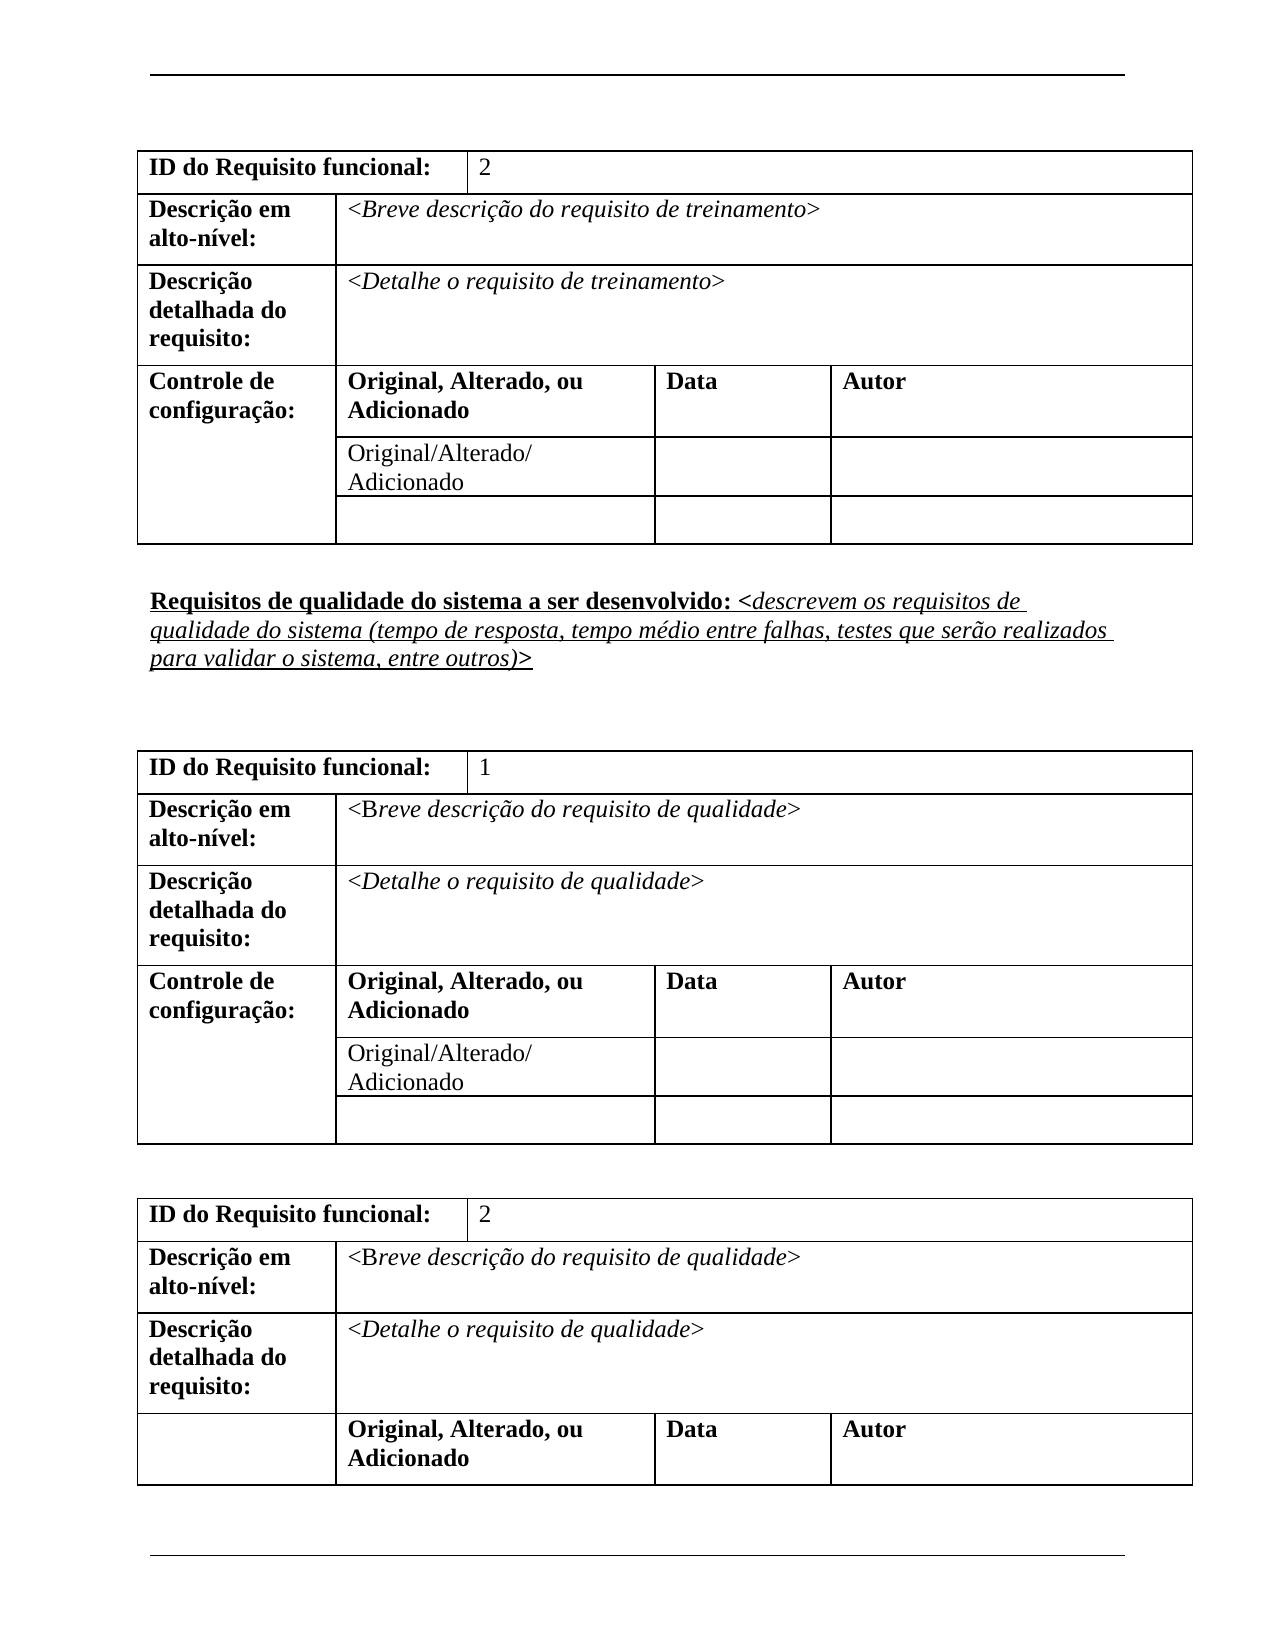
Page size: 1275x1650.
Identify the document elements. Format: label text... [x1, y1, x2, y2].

table_cell Autor [832, 366, 1192, 436]
table_cell [337, 1097, 654, 1143]
table_cell [832, 497, 1192, 543]
table_cell [656, 1097, 830, 1143]
table_cell <Breve descrição do requisito de qualidade> [337, 795, 1192, 864]
table_cell Controle de configuração: [138, 966, 335, 1143]
table_cell <Detalhe o requisito de treinamento> [337, 266, 1192, 365]
table_header ID do Requisito funcional: [138, 1199, 467, 1241]
table_header 2 [468, 1199, 1192, 1241]
table_cell Autor [832, 966, 1192, 1036]
table_cell Descrição em alto-nível: [138, 795, 335, 864]
table_cell <Breve descrição do requisito de qualidade> [337, 1242, 1192, 1312]
table_cell [656, 438, 830, 495]
table_cell Data [656, 966, 830, 1036]
text Requisitos de qualidade do sistema a ser desenvolvido: <descrevem os requisitos de qualidade do sistema (tempo de resposta, tempo médio entre falhas, testes que serão realizados para validar o sistema, entre outros)> [150, 586, 1125, 672]
table_cell Descrição detalhada do requisito: [138, 266, 335, 365]
table_cell <Breve descrição do requisito de treinamento> [337, 195, 1192, 264]
table_cell [832, 1097, 1192, 1143]
table_cell Controle de configuração: [138, 366, 335, 543]
table_cell Descrição em alto-nível: [138, 195, 335, 264]
table_cell Original, Alterado, ou Adicionado [337, 366, 654, 436]
table_cell Autor [832, 1414, 1192, 1484]
table_cell [337, 497, 654, 543]
table_cell [832, 438, 1192, 495]
table_cell [656, 1038, 830, 1095]
table_header ID do Requisito funcional: [138, 152, 467, 193]
table_cell [138, 1414, 335, 1484]
table_cell Descrição detalhada do requisito: [138, 866, 335, 965]
table_header 1 [468, 752, 1192, 793]
table_header ID do Requisito funcional: [138, 752, 467, 793]
table_cell Data [656, 1414, 830, 1484]
table_cell Original, Alterado, ou Adicionado [337, 966, 654, 1036]
table_cell Descrição detalhada do requisito: [138, 1314, 335, 1412]
table_cell Original/Alterado/Adicionado [337, 1038, 654, 1095]
table_cell <Detalhe o requisito de qualidade> [337, 1314, 1192, 1412]
table_cell [656, 497, 830, 543]
table_cell Descrição em alto-nível: [138, 1242, 335, 1312]
table_cell [832, 1038, 1192, 1095]
table_cell Data [656, 366, 830, 436]
table_cell Original/Alterado/Adicionado [337, 438, 654, 495]
table_header 2 [468, 152, 1192, 193]
table_cell Original, Alterado, ou Adicionado [337, 1414, 654, 1484]
table_cell <Detalhe o requisito de qualidade> [337, 866, 1192, 965]
